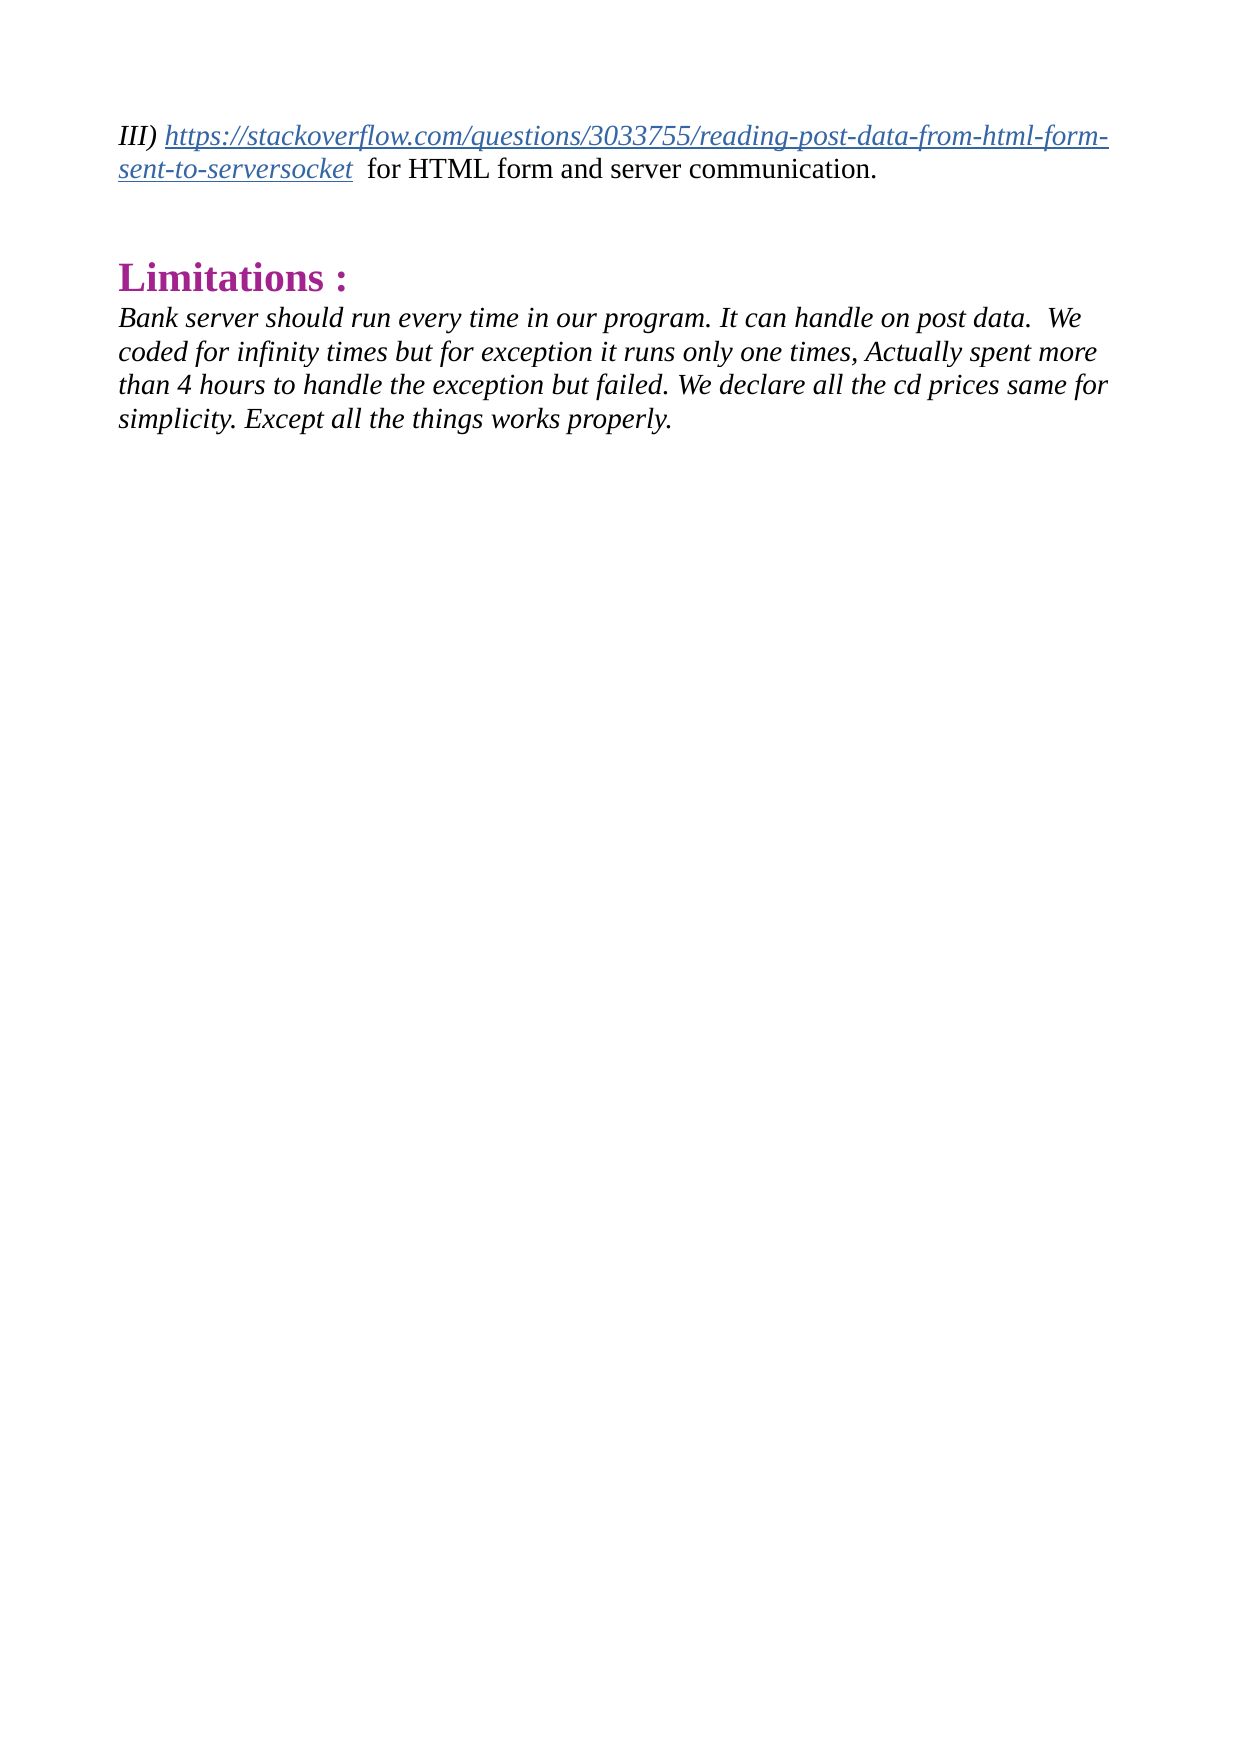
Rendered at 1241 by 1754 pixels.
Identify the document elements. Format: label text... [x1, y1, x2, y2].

text Bank server should run every time in our program. It can handle on post data. We coded for infinity times but for exception it runs only one times, Actually spent more than 4 hours to handle the exception but failed. We declare all the cd prices same for simplicity. Except all the things works properly. [118, 300, 1122, 434]
text III) https://stackoverflow.com/questions/3033755/reading-post-data-from-html-form-sent-to-serversocket for HTML form and server communication. [118, 118, 1122, 185]
text Limitations : [118, 252, 1122, 300]
